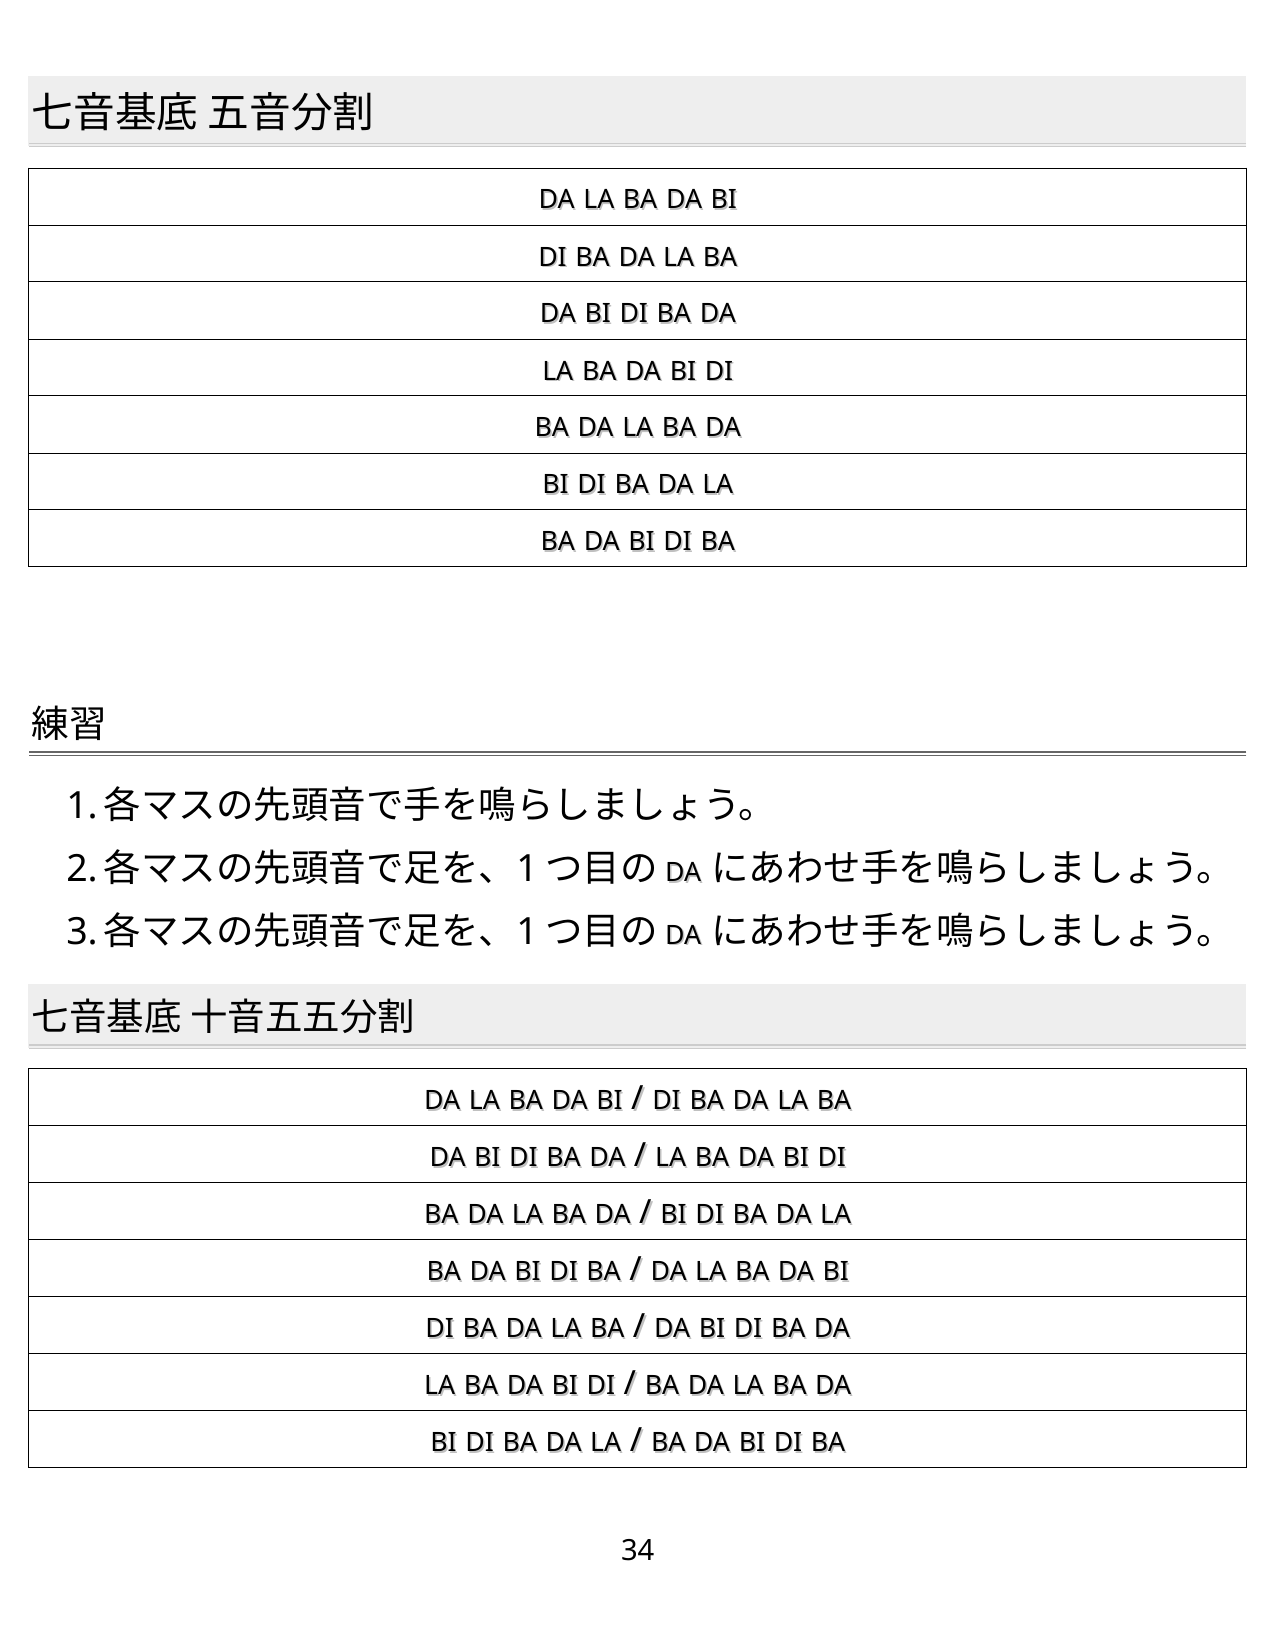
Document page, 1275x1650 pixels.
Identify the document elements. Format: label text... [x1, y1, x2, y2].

table_cell da bi di ba da / la ba da bi di [29, 1126, 1246, 1182]
table_cell di ba da la ba / da bi di ba da [29, 1297, 1246, 1353]
table_header da la ba da bi / di ba da la ba [29, 1069, 1246, 1125]
subtitle 七音基底 五音分割 [28, 76, 1246, 146]
subtitle 七音基底 十音五五分割 [28, 984, 1246, 1048]
list 各マスの先頭音で足を、1つ目のda にあわせ手を鳴らしましょう。 [66, 901, 1246, 955]
list 各マスの先頭音で手を鳴らしましょう。 [66, 775, 1246, 830]
subtitle 練習 [28, 691, 1246, 755]
table_cell di ba da la ba [29, 226, 1246, 281]
table_cell ba da bi di ba [29, 510, 1246, 566]
table_cell bi di ba da la [29, 454, 1246, 509]
table_cell ba da la ba da / bi di ba da la [29, 1183, 1246, 1239]
table_header da la ba da bi [29, 169, 1246, 224]
table_cell la ba da bi di / ba da la ba da [29, 1354, 1246, 1410]
table_cell ba da bi di ba / da la ba da bi [29, 1240, 1246, 1296]
table_cell bi di ba da la / ba da bi di ba [29, 1411, 1246, 1467]
list 各マスの先頭音で足を、1つ目のda にあわせ手を鳴らしましょう。 [66, 838, 1246, 892]
table_cell da bi di ba da [29, 282, 1246, 338]
table_cell la ba da bi di [29, 340, 1246, 395]
table_cell ba da la ba da [29, 396, 1246, 452]
